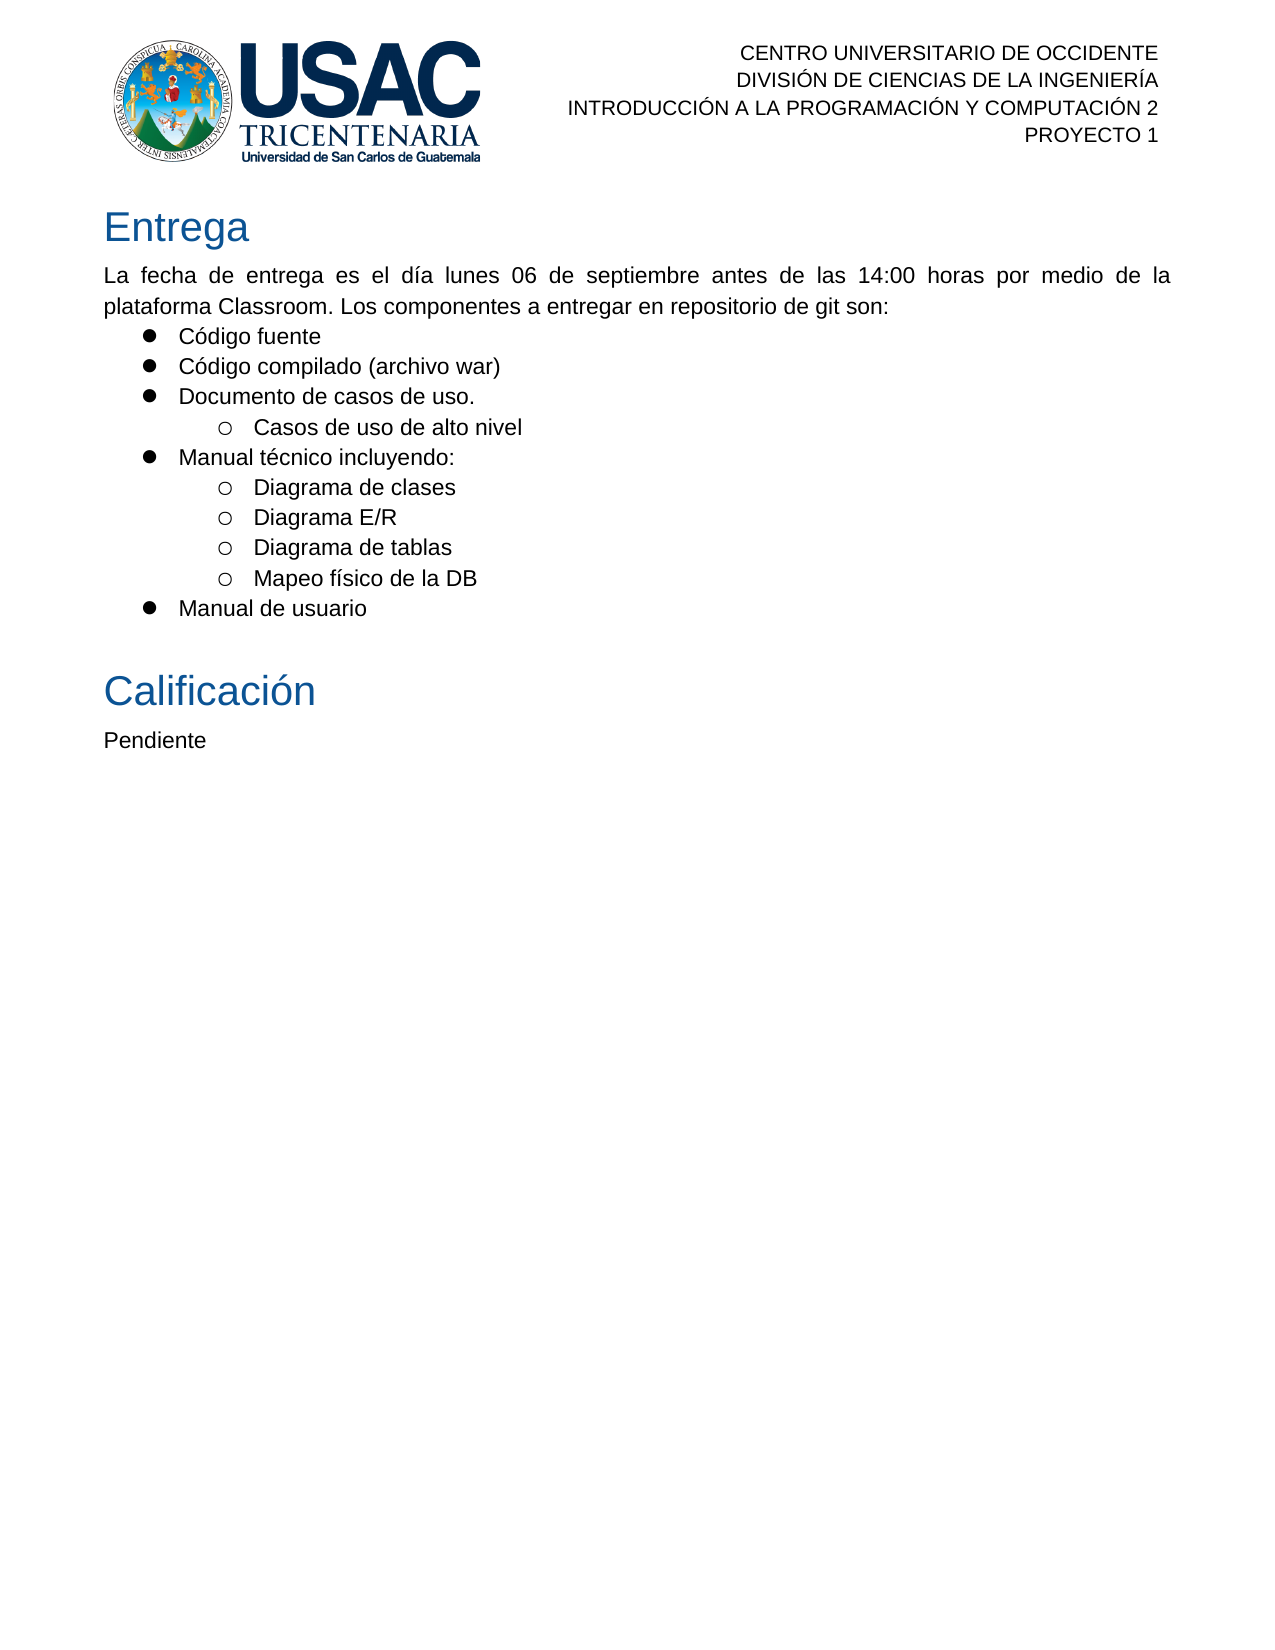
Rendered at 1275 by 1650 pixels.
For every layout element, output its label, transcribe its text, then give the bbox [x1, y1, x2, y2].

list Manual de usuario [141, 595, 1172, 621]
picture [113, 40, 481, 162]
list Código compilado (archivo war) [141, 353, 1172, 379]
list Diagrama de tablas [216, 534, 1172, 561]
text La fecha de entrega es el día lunes 06 de septiembre antes de las 14:00 horas por medio de la plataforma Classroom. Los componentes a entregar en repositorio de git son: [103, 262, 1172, 319]
list Documento de casos de uso. [141, 383, 1172, 409]
text Pendiente [103, 727, 1172, 753]
list Manual técnico incluyendo: [141, 444, 1172, 470]
list Diagrama E/R [216, 504, 1172, 530]
list Código fuente [141, 323, 1172, 349]
subtitle Entrega [103, 202, 1172, 250]
list Casos de uso de alto nivel [216, 413, 1172, 440]
list Diagrama de clases [216, 474, 1172, 500]
subtitle Calificación [103, 667, 1172, 714]
list Mapeo físico de la DB [216, 564, 1172, 591]
